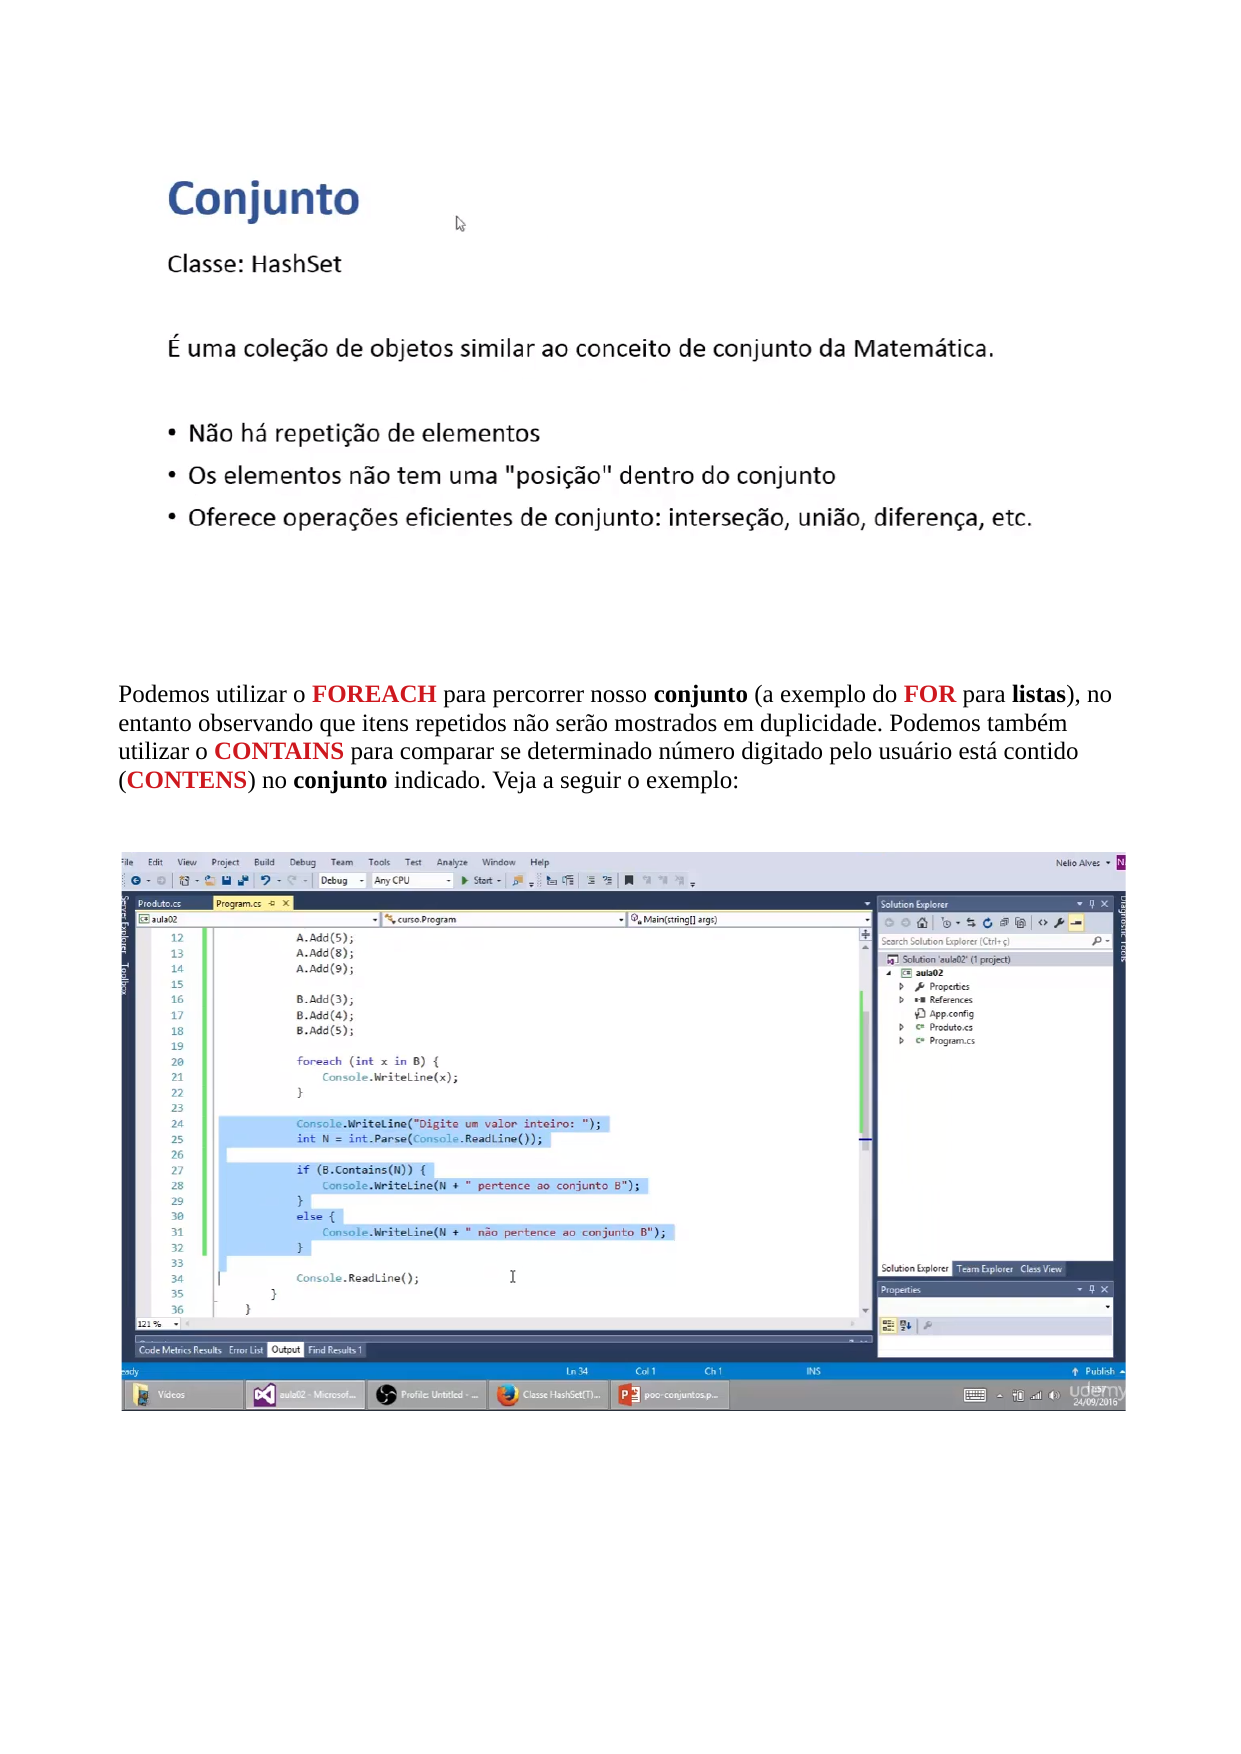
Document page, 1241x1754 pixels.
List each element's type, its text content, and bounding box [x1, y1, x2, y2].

text Podemos utilizar o FOREACH para percorrer nosso conjunto (a exemplo do FOR para listas), no entanto observando que itens repetidos não serão mostrados em duplicidade. Podemos também utilizar o CONTAINS para comparar se determinado número digitado pelo usuário está contido (CONTENS) no conjunto indicado. Veja a seguir o exemplo: [118, 679, 1122, 794]
picture [118, 118, 1123, 651]
picture [121, 852, 1126, 1411]
